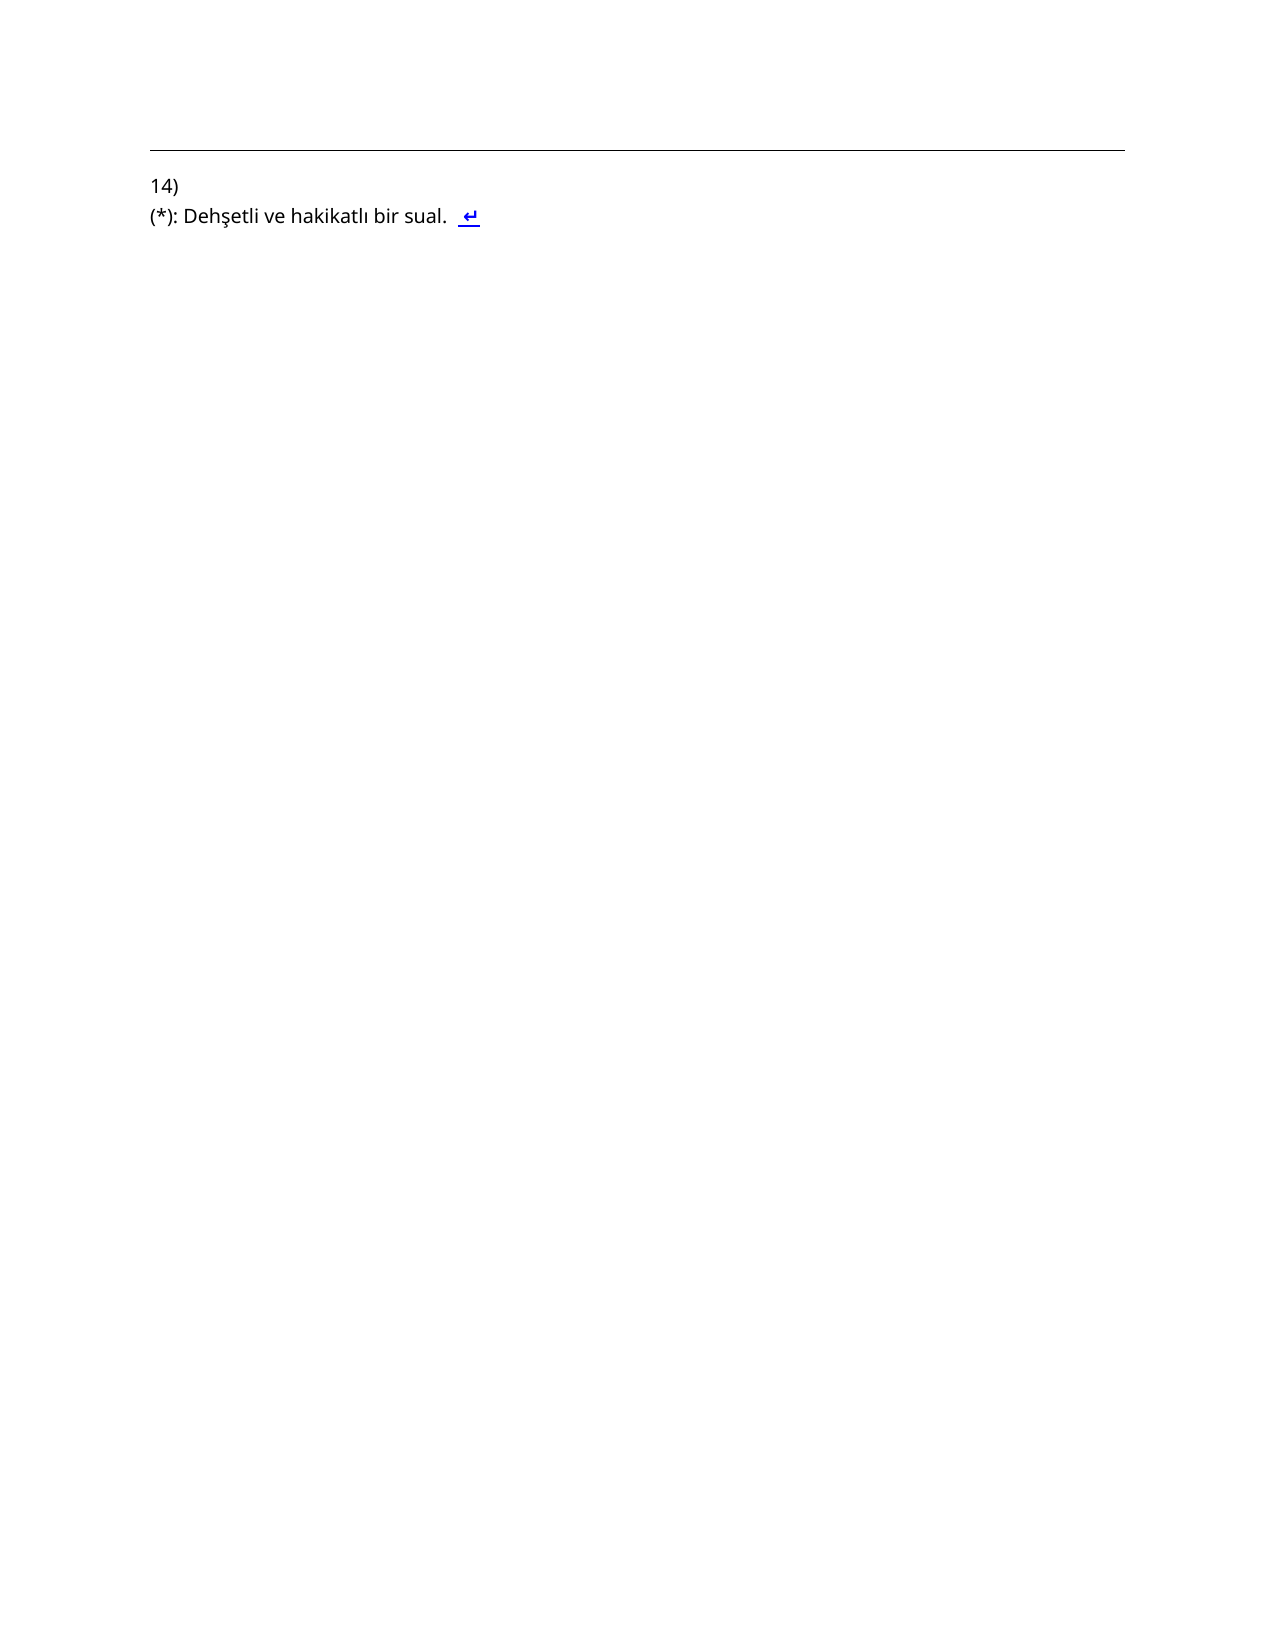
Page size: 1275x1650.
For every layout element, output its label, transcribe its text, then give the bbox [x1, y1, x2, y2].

text 14) [150, 151, 1125, 199]
text (*): Dehşetli ve hakikatlı bir sual. ↵ [150, 199, 1125, 229]
